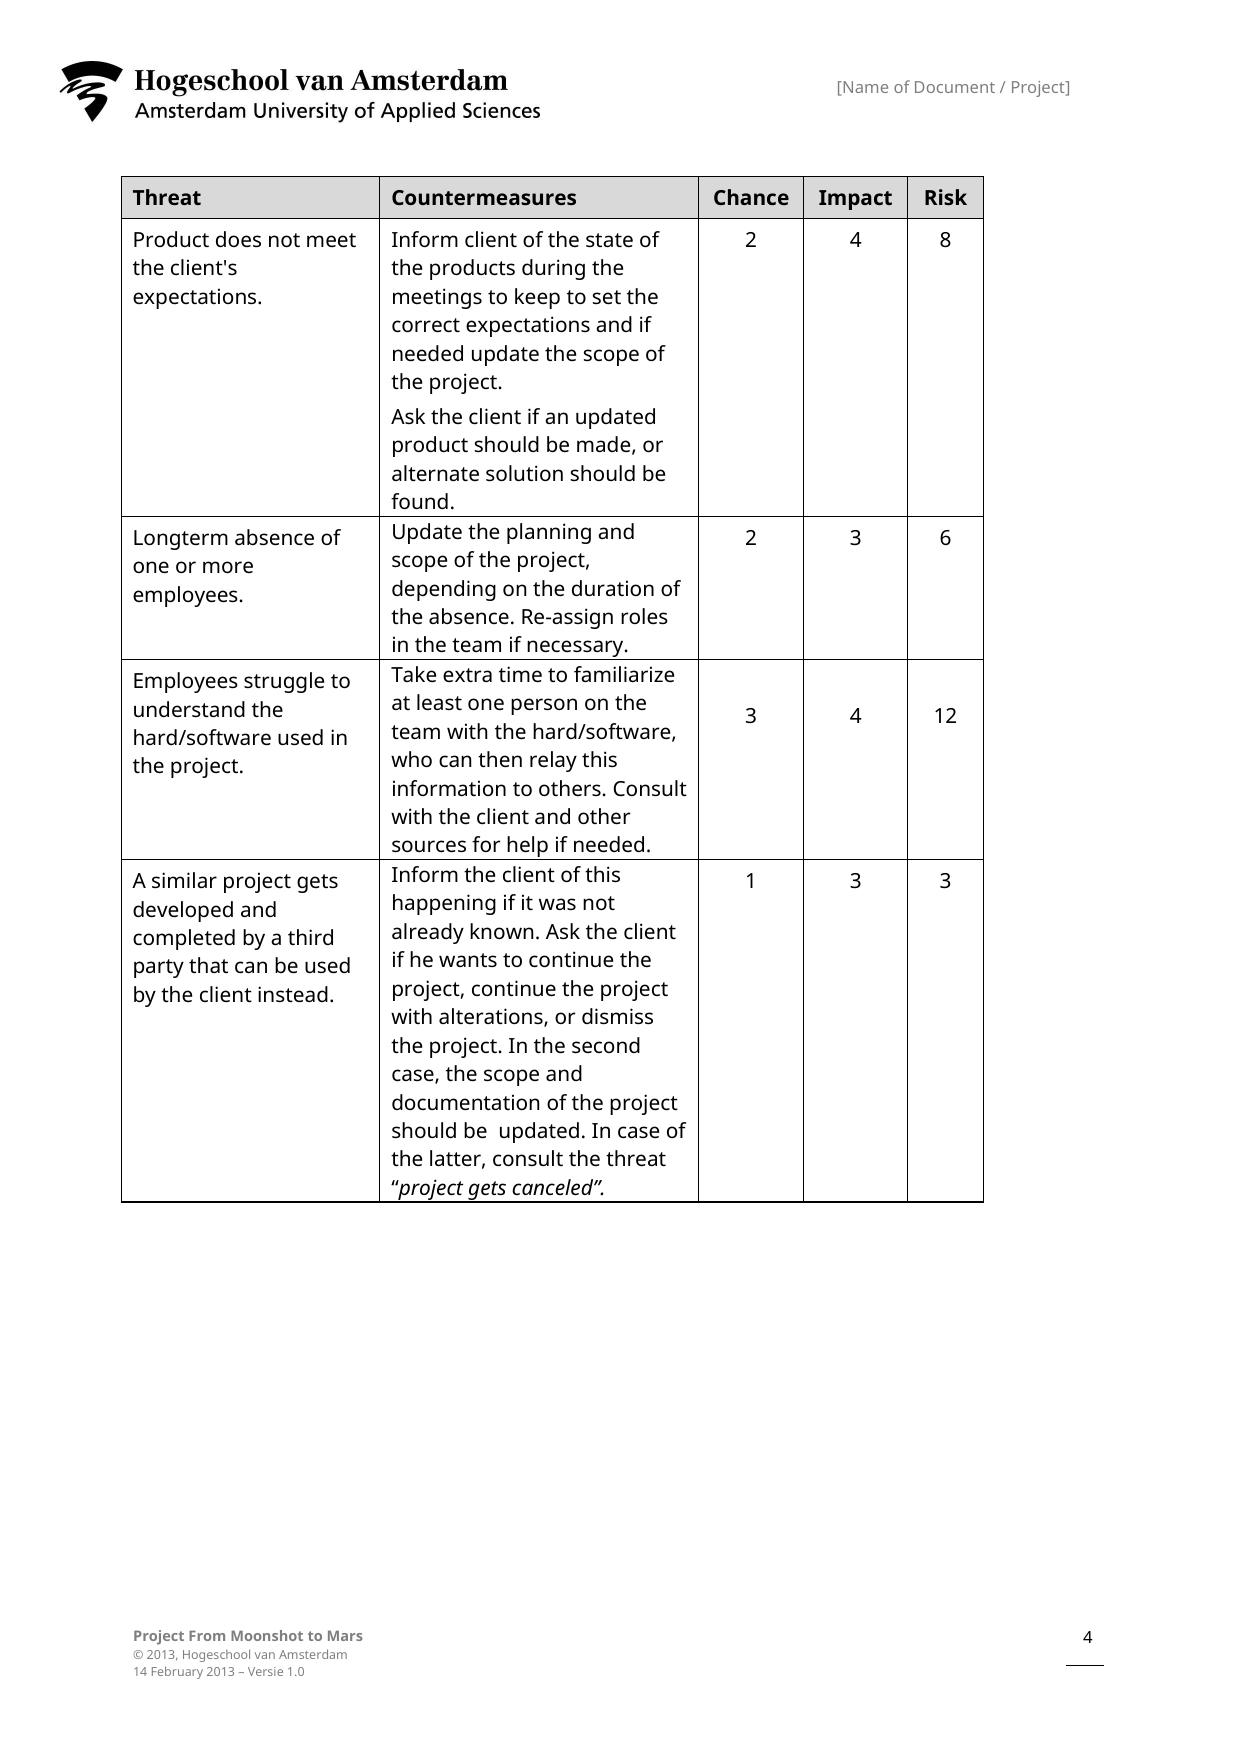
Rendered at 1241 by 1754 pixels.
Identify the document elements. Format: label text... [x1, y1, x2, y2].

table_cell Update the planning and scope of the project, depending on the duration of the absence. Re-assign roles in the team if necessary. [380, 517, 698, 659]
table_cell 2 [699, 219, 803, 516]
picture [0, 0, 622, 123]
table_cell 2 [699, 517, 803, 659]
table_cell Employees struggle to understand the hard/software used in the project. [122, 660, 379, 859]
table_header Countermeasures [380, 177, 698, 218]
table_header Chance [699, 177, 803, 218]
table_cell Inform client of the state of the products during the meetings to keep to set the correct expectations and if needed update the scope of the project. Ask the client if an updated product should be made, or alternate solution should be found. [380, 219, 698, 516]
table_cell A similar project gets developed and completed by a third party that can be used by the client instead. [122, 860, 379, 1201]
table_cell 6 [908, 517, 983, 659]
table_cell 3 [804, 517, 907, 659]
table_cell 8 [908, 219, 983, 516]
table_cell 3 [908, 860, 983, 1201]
table_cell 12 [908, 660, 983, 859]
table_header Threat [122, 177, 379, 218]
table_cell Longterm absence of one or more employees. [122, 517, 379, 659]
table_cell Take extra time to familiarize at least one person on the team with the hard/software, who can then relay this information to others. Consult with the client and other sources for help if needed. [380, 660, 698, 859]
table_header Risk [908, 177, 983, 218]
table_cell 1 [699, 860, 803, 1201]
table_cell Inform the client of this happening if it was not already known. Ask the client if he wants to continue the project, continue the project with alterations, or dismiss the project. In the second case, the scope and documentation of the project should be updated. In case of the latter, consult the threat “project gets canceled”. [380, 860, 698, 1201]
table_cell 4 [804, 660, 907, 859]
table_cell 4 [804, 219, 907, 516]
table_cell 3 [699, 660, 803, 859]
table_cell Product does not meet the client's expectations. [122, 219, 379, 516]
table_header Impact [804, 177, 907, 218]
table_cell 3 [804, 860, 907, 1201]
